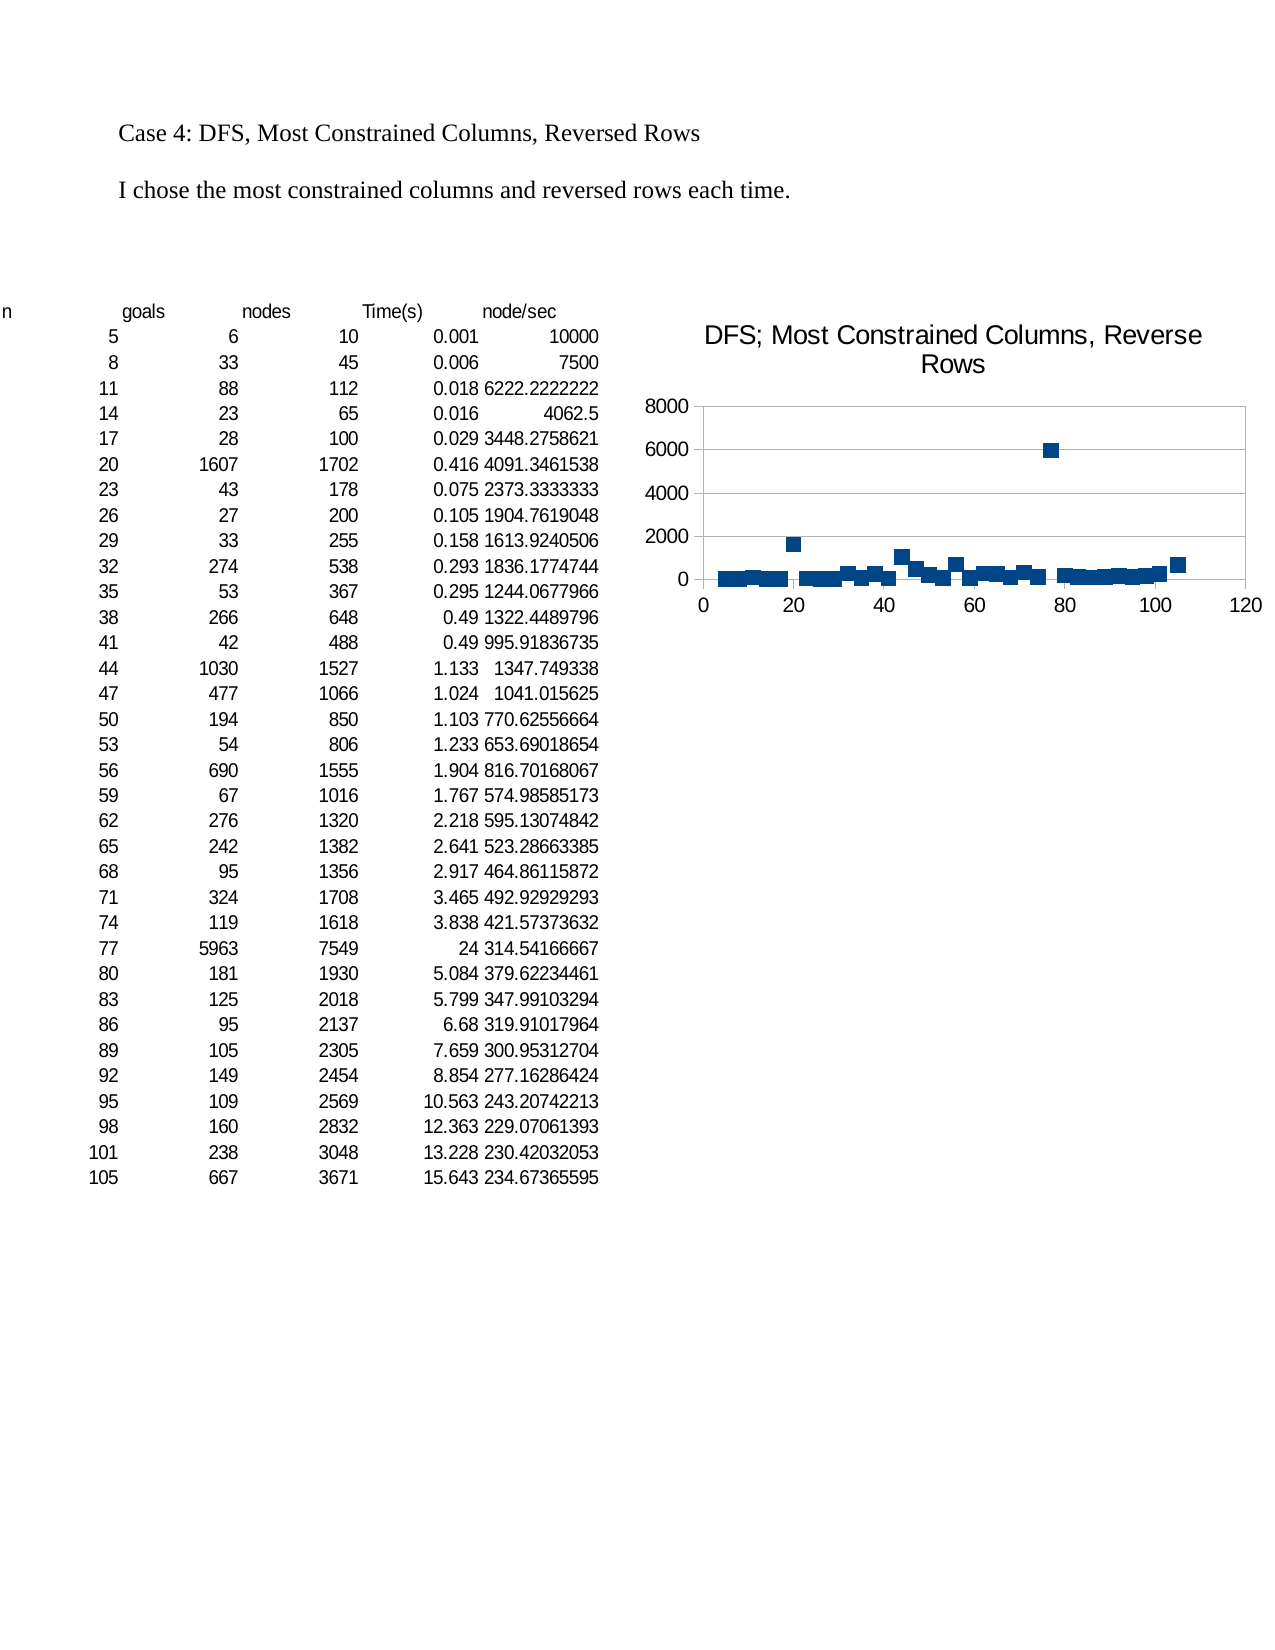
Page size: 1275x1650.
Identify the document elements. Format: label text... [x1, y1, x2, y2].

text I chose the most constrained columns and reversed rows each time. [118, 176, 1157, 204]
text Case 4: DFS, Most Constrained Columns, Reversed Rows [118, 118, 1157, 147]
